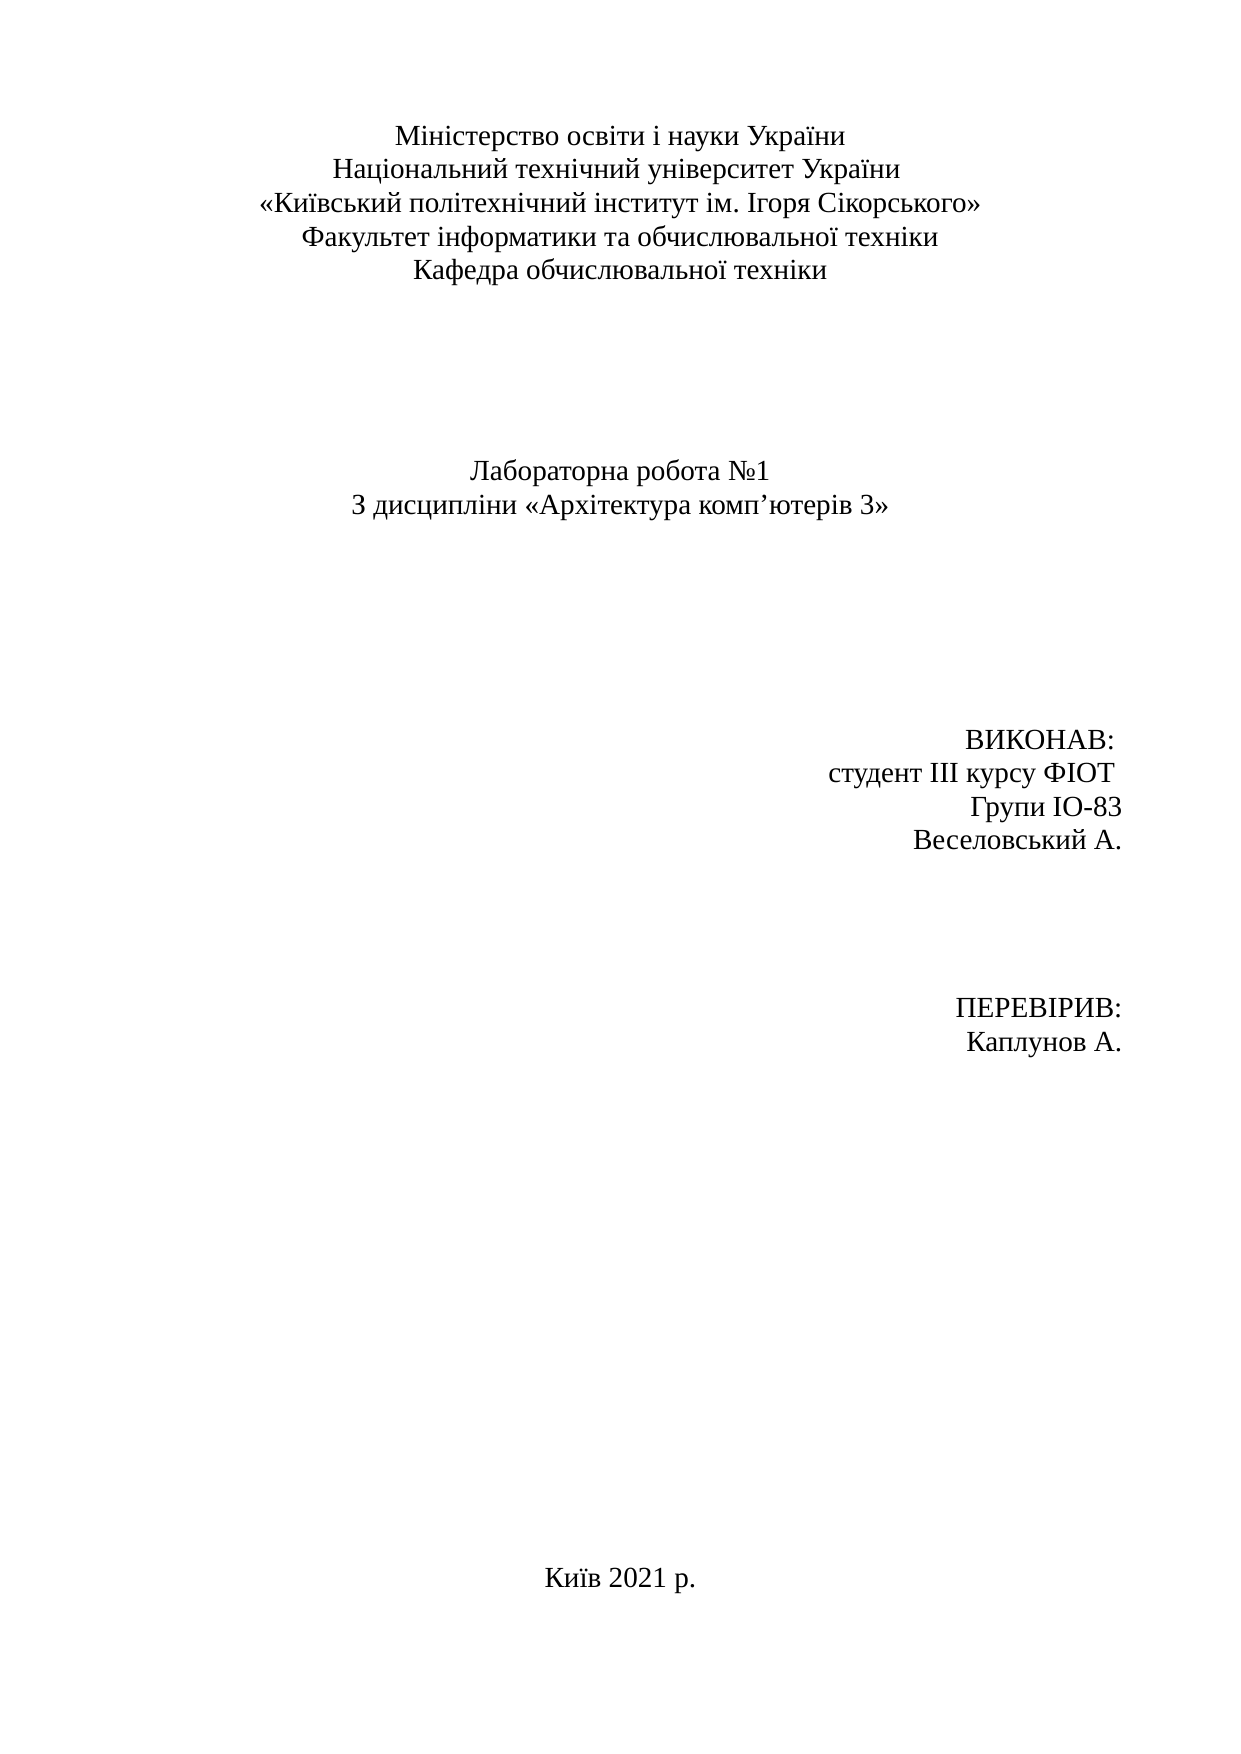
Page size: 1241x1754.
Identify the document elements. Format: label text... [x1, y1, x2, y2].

text ВИКОНАВ: [118, 722, 1122, 755]
text З дисципліни «Архітектура компʼютерів 3» [118, 487, 1122, 521]
text студент ІІІ курсу ФІОТ [118, 755, 1122, 789]
text Міністерство освіти і науки України [118, 118, 1122, 152]
text Кафедра обчислювальної техніки [118, 252, 1122, 286]
text Групи ІО-83 [118, 789, 1122, 822]
text «Київський політехнічний інститут ім. Ігоря Сікорського» [118, 185, 1122, 219]
text Факультет інформатики та обчислювальної техніки [118, 219, 1122, 252]
text Веселовський А. [118, 822, 1122, 856]
text Національний технічний університет України [118, 152, 1122, 185]
text ПЕРЕВІРИВ: [118, 990, 1122, 1024]
text Київ 2021 р. [118, 1560, 1122, 1594]
text Лабораторна робота №1 [118, 453, 1122, 487]
text Каплунов А. [118, 1024, 1122, 1057]
